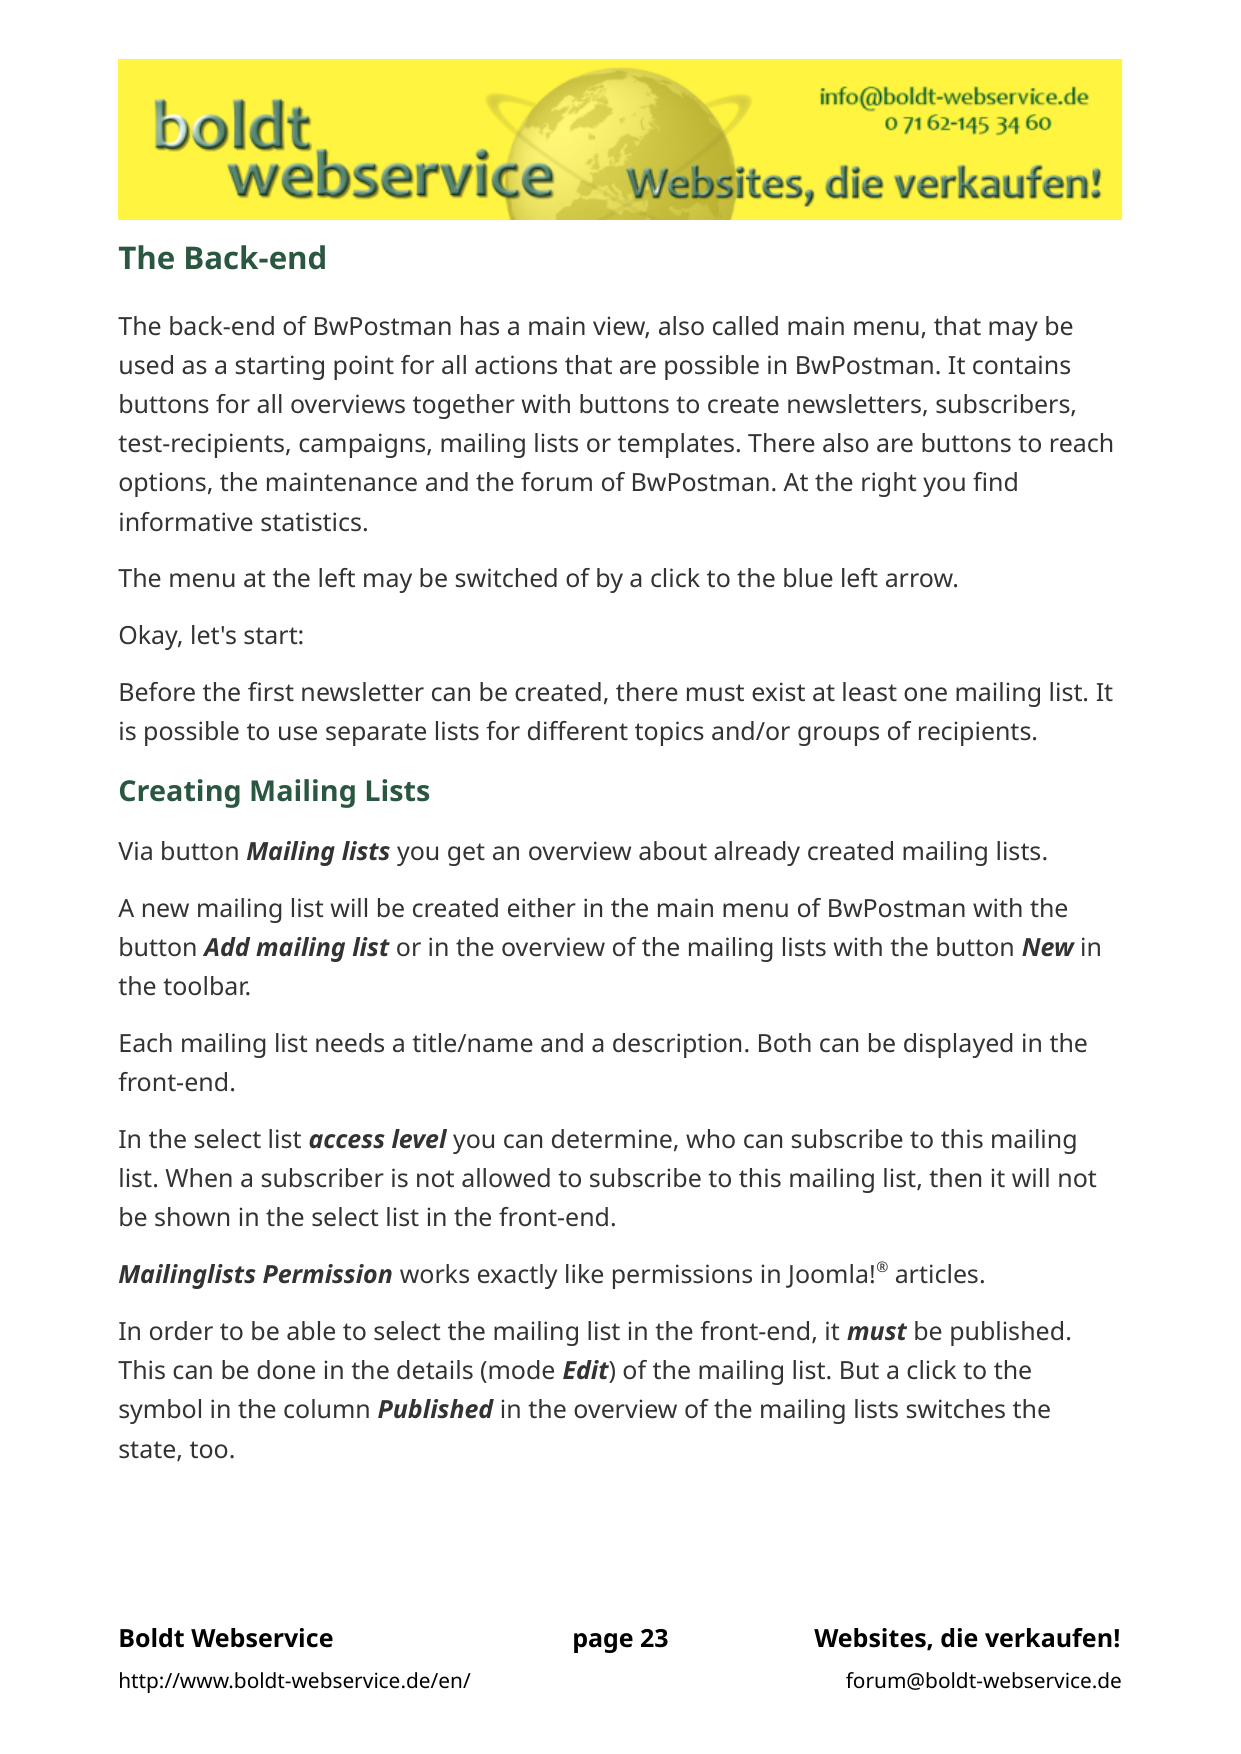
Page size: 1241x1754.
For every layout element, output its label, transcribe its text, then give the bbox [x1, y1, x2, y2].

text Mailinglists Permission works exactly like permissions in Joomla!® articles. [118, 1257, 1122, 1291]
text The back-end of BwPostman has a main view, also called main menu, that may be used as a starting point for all actions that are possible in BwPostman. It contains buttons for all overviews together with buttons to create newsletters, subscribers, test-recipients, campaigns, mailing lists or templates. There also are buttons to reach options, the maintenance and the forum of BwPostman. At the right you find informative statistics. [118, 308, 1122, 538]
subtitle The Back-end [118, 236, 1122, 279]
text The menu at the left may be switched of by a click to the blue left arrow. [118, 561, 1122, 595]
text In the select list access level you can determine, who can subscribe to this mailing list. When a subscriber is not allowed to subscribe to this mailing list, then it will not be shown in the select list in the front-end. [118, 1122, 1122, 1234]
picture [118, 59, 1123, 220]
text Before the first newsletter can be created, there must exist at least one mailing list. It is possible to use separate lists for different topics and/or groups of recipients. [118, 675, 1122, 748]
text Okay, let's start: [118, 618, 1122, 652]
text Via button Mailing lists you get an overview about already created mailing lists. [118, 834, 1122, 868]
text Each mailing list needs a title/name and a description. Both can be displayed in the front-end. [118, 1026, 1122, 1099]
subtitle Creating Mailing Lists [118, 771, 1122, 810]
text In order to be able to select the mailing list in the front-end, it must be published. This can be done in the details (mode Edit) of the mailing list. But a click to the symbol in the column Published in the overview of the mailing lists switches the state, too. [118, 1314, 1122, 1465]
text A new mailing list will be created either in the main menu of BwPostman with the button Add mailing list or in the overview of the mailing lists with the button New in the toolbar. [118, 891, 1122, 1003]
